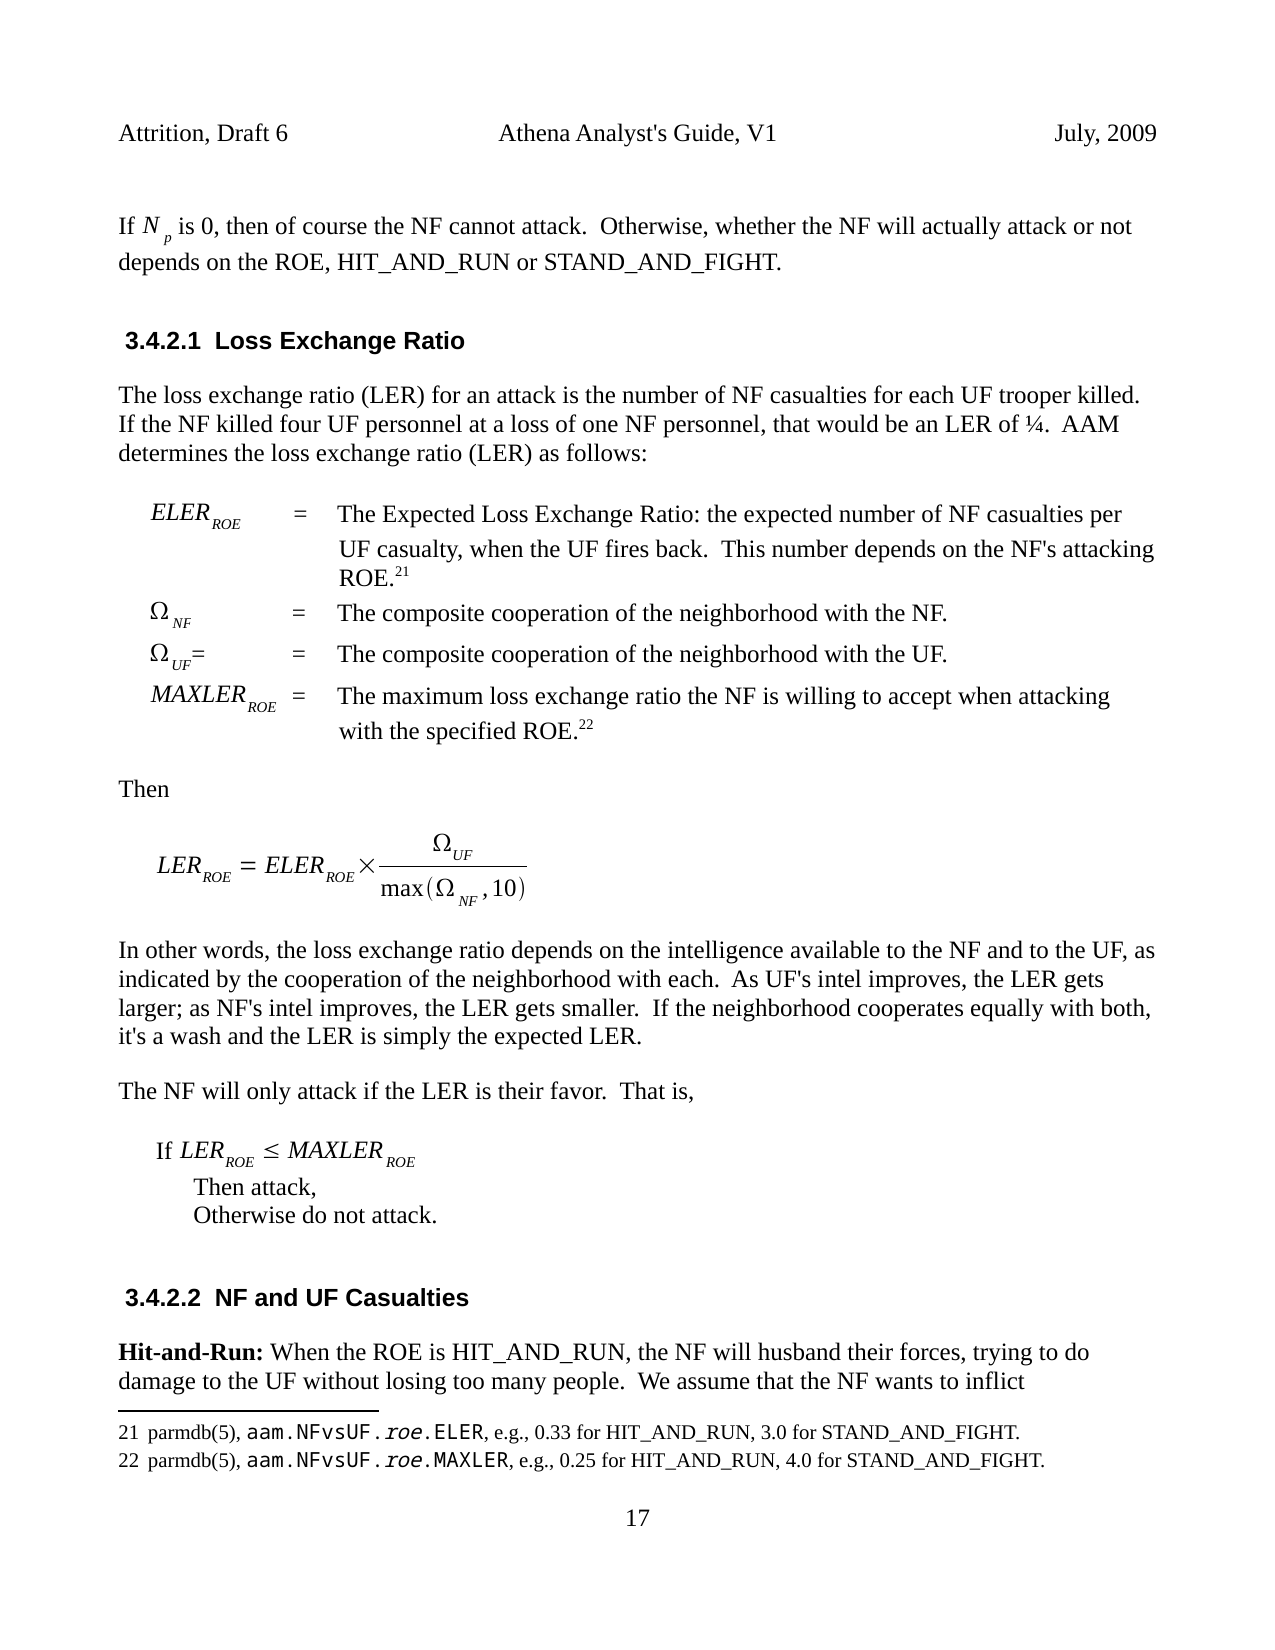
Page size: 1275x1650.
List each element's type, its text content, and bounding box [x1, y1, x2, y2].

text Otherwise do not attack. [156, 1200, 1157, 1229]
text If is 0, then of course the NF cannot attack. Otherwise, whether the NF will actually attack or not depends on the ROE, HIT_AND_RUN or STAND_AND_FIGHT. [118, 205, 1157, 275]
subtitle Loss Exchange Ratio [118, 326, 1157, 355]
text If [156, 1130, 1157, 1172]
text parmdb(5), aam.NFvsUF.roe.ELER, e.g., 0.33 for HIT_AND_RUN, 3.0 for STAND_AND_FIGHT. [118, 1417, 1157, 1445]
text = The Expected Loss Exchange Ratio: the expected number of NF casualties per UF casualty, when the UF fires back. This number depends on the NF's attacking ROE. [149, 492, 1157, 591]
text = The composite cooperation of the neighborhood with the NF. [149, 591, 1157, 633]
text parmdb(5), aam.NFvsUF.roe.MAXLER, e.g., 0.25 for HIT_AND_RUN, 4.0 for STAND_AND_FIGHT. [118, 1445, 1157, 1474]
text Hit-and-Run: When the ROE is HIT_AND_RUN, the NF will husband their forces, trying to do damage to the UF without losing too many people. We assume that the NF wants to inflict casualties on the UF during each attack. Since they would not be attacking unless the Loss Exchange Ratio were in their favor, we know that they are prepared to take casualties in each attack, where [118, 1337, 1157, 1395]
text In other words, the loss exchange ratio depends on the intelligence available to the NF and to the UF, as indicated by the cooperation of the neighborhood with each. As UF's intel improves, the LER gets larger; as NF's intel improves, the LER gets smaller. If the neighborhood cooperates equally with both, it's a wash and the LER is simply the expected LER. [118, 935, 1157, 1050]
text = The maximum loss exchange ratio the NF is willing to accept when attacking with the specified ROE. [149, 674, 1157, 745]
text Then [118, 774, 1157, 802]
text The NF will only attack if the LER is their favor. That is, [118, 1076, 1157, 1104]
text Then attack, [156, 1172, 1157, 1200]
text = = The composite cooperation of the neighborhood with the UF. [149, 633, 1157, 674]
text The loss exchange ratio (LER) for an attack is the number of NF casualties for each UF trooper killed. If the NF killed four UF personnel at a loss of one NF personnel, that would be an LER of ¼. AAM determines the loss exchange ratio (LER) as follows: [118, 381, 1157, 467]
subtitle NF and UF Casualties [118, 1283, 1157, 1312]
